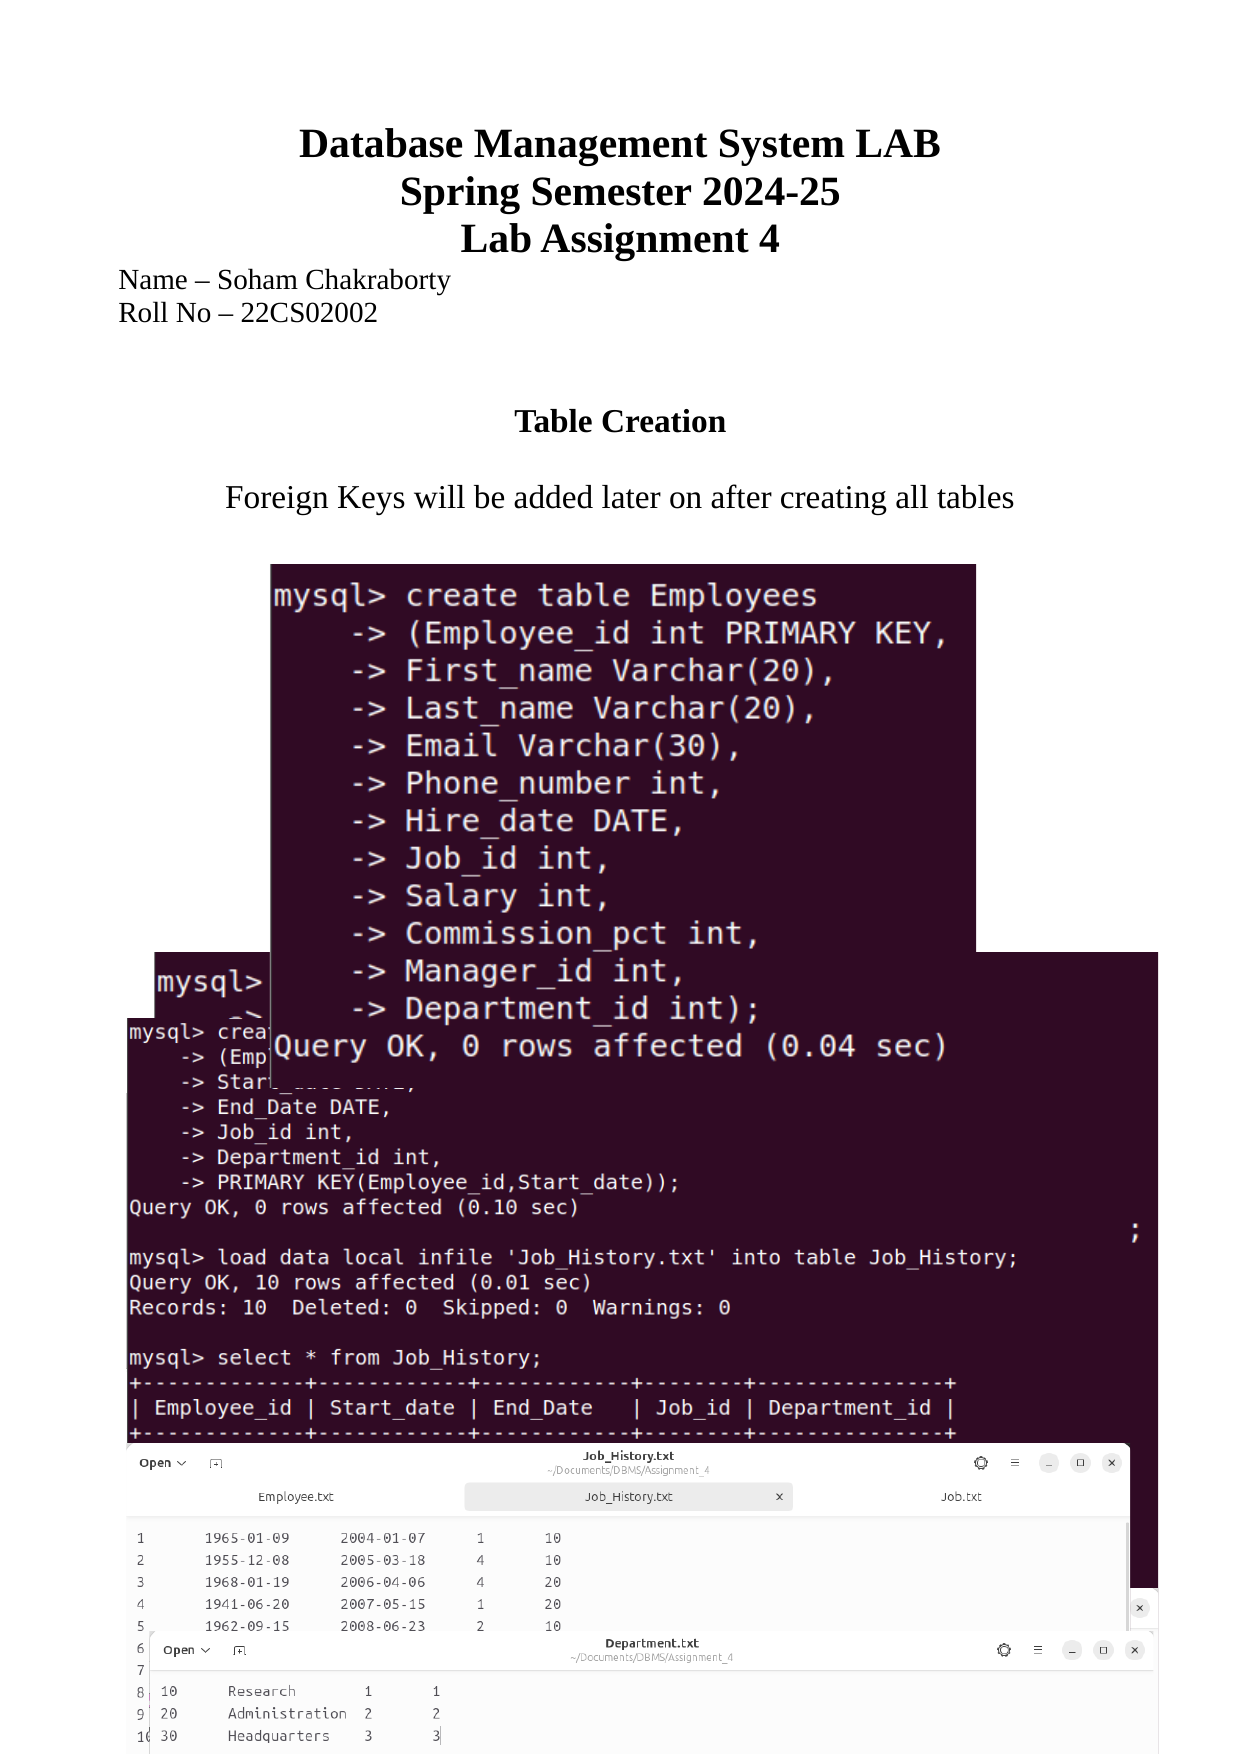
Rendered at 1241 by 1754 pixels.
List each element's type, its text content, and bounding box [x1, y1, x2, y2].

text Roll No – 22CS02002 [118, 295, 1122, 329]
text Name – Soham Chakraborty [118, 262, 1122, 295]
text Lab Assignment 4 [118, 214, 1122, 262]
text Foreign Keys will be added later on after creating all tables [118, 477, 1122, 516]
text Spring Semester 2024-25 [118, 166, 1122, 214]
text Table Creation [118, 401, 1122, 439]
text Database Management System LAB [118, 118, 1122, 166]
